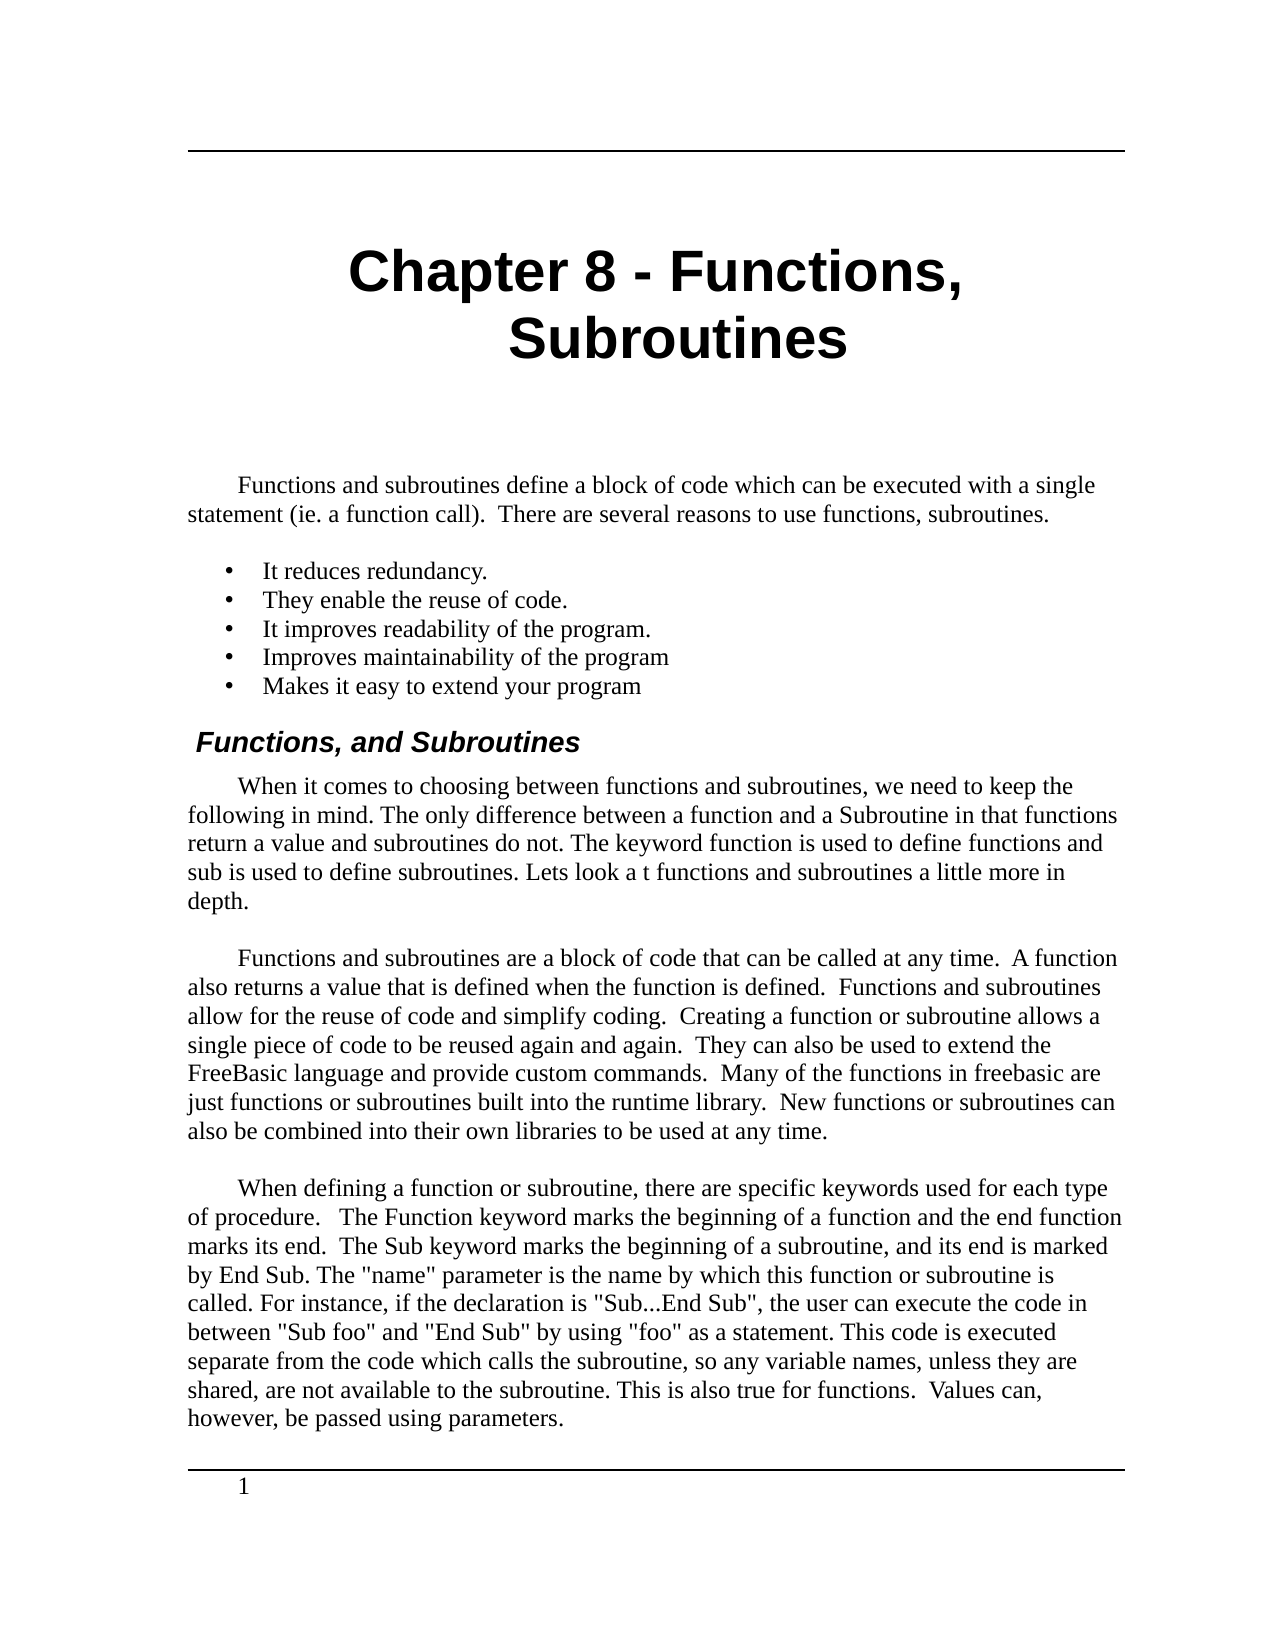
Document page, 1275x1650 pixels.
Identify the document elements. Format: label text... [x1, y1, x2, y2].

list They enable the reuse of code. [225, 585, 1125, 614]
text When defining a function or subroutine, there are specific keywords used for each type of procedure. The Function keyword marks the beginning of a function and the end function marks its end. The Sub keyword marks the beginning of a subroutine, and its end is marked by End Sub. The "name" parameter is the name by which this function or subroutine is called. For instance, if the declaration is "Sub...End Sub", the user can execute the code in between "Sub foo" and "End Sub" by using "foo" as a statement. This code is executed separate from the code which calls the subroutine, so any variable names, unless they are shared, are not available to the subroutine. This is also true for functions. Values can, however, be passed using parameters. [187, 1173, 1125, 1432]
list It reduces redundancy. [225, 556, 1125, 585]
list Makes it easy to extend your program [225, 671, 1125, 700]
list Improves maintainability of the program [225, 642, 1125, 671]
text Functions and subroutines define a block of code which can be executed with a single statement (ie. a function call). There are several reasons to use functions, subroutines. [187, 470, 1125, 527]
subtitle Chapter 8 - Functions, Subroutines [187, 237, 1125, 371]
text When it comes to choosing between functions and subroutines, we need to keep the following in mind. The only difference between a function and a Subroutine in that functions return a value and subroutines do not. The keyword function is used to define functions and sub is used to define subroutines. Lets look a t functions and subroutines a little more in depth. [187, 771, 1125, 915]
subtitle Functions, and Subroutines [187, 725, 1125, 758]
list It improves readability of the program. [225, 614, 1125, 642]
text Functions and subroutines are a block of code that can be called at any time. A function also returns a value that is defined when the function is defined. Functions and subroutines allow for the reuse of code and simplify coding. Creating a function or subroutine allows a single piece of code to be reused again and again. They can also be used to extend the FreeBasic language and provide custom commands. Many of the functions in freebasic are just functions or subroutines built into the runtime library. New functions or subroutines can also be combined into their own libraries to be used at any time. [187, 943, 1125, 1145]
